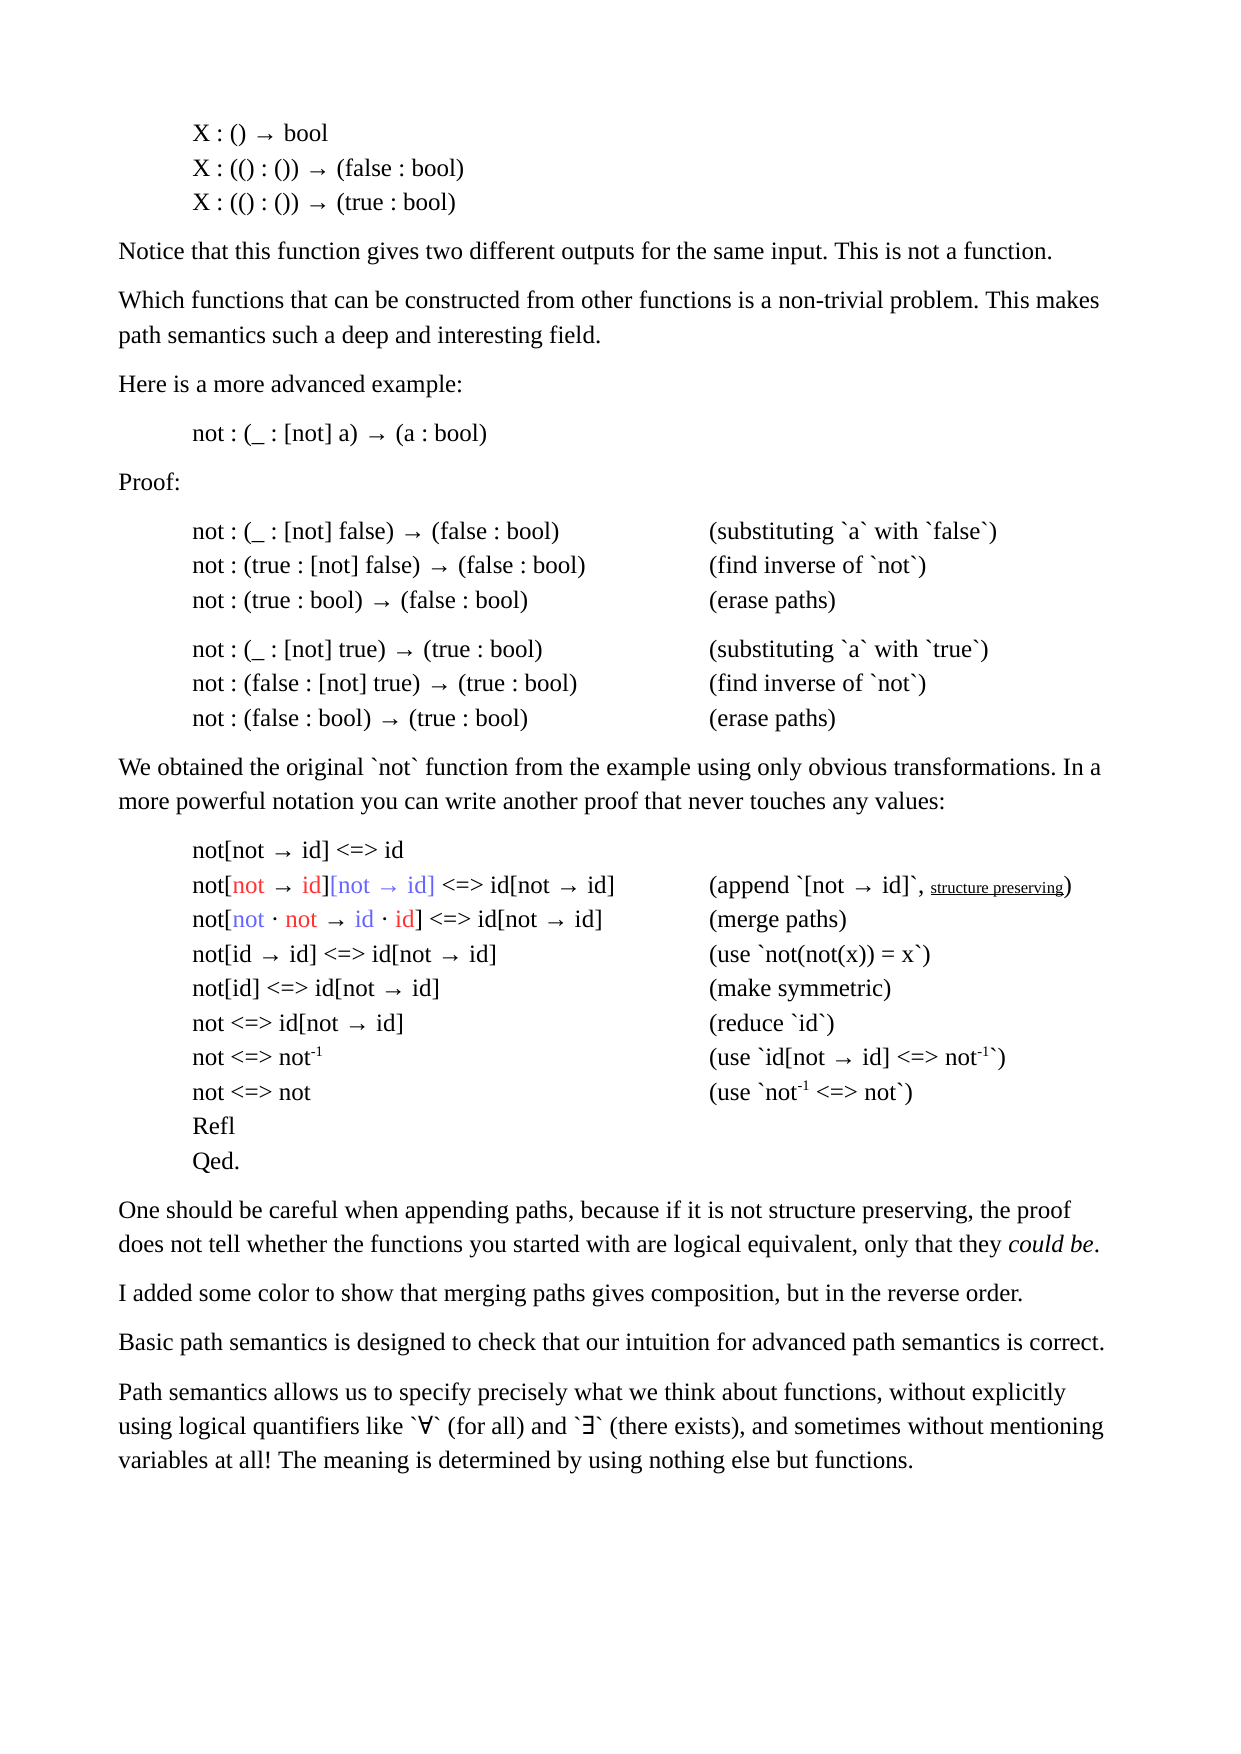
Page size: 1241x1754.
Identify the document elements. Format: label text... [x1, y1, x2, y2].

text not : (_ : [not] a) → (a : bool) [118, 418, 1122, 447]
text not[not → id] <=> id not[not → id][not → id] <=> id[not → id] (append `[not → id]`, structure preserving) not[not · not → id · id] <=> id[not → id] (merge paths) not[id → id] <=> id[not → id] (use `not(not(x)) = x`) not[id] <=> id[not → id] (make symmetric) not <=> id[not → id] (reduce `id`) not <=> not-1 (use `id[not → id] <=> not-1`) not <=> not (use `not-1 <=> not`) Refl Qed. [118, 836, 1122, 1174]
text X : () → bool X : (() : ()) → (false : bool) X : (() : ()) → (true : bool) [118, 118, 1122, 216]
text We obtained the original `not` function from the example using only obvious transformations. In a more powerful notation you can write another proof that never touches any values: [118, 752, 1122, 815]
text Which functions that can be constructed from other functions is a non-trivial problem. This makes path semantics such a deep and interesting field. [118, 285, 1122, 348]
text Basic path semantics is designed to check that our intuition for advanced path semantics is correct. [118, 1327, 1122, 1356]
text Path semantics allows us to specify precisely what we think about functions, without explicitly using logical quantifiers like `∀` (for all) and `∃` (there exists), and sometimes without mentioning variables at all! The meaning is determined by using nothing else but functions. [118, 1377, 1122, 1474]
text Proof: [118, 467, 1122, 496]
text Notice that this function gives two different outputs for the same input. This is not a function. [118, 236, 1122, 265]
text not : (_ : [not] true) → (true : bool) (substituting `a` with `true`) not : (false : [not] true) → (true : bool) (find inverse of `not`) not : (false : bool) → (true : bool) (erase paths) [118, 634, 1122, 732]
text I added some color to show that merging paths gives composition, but in the reverse order. [118, 1278, 1122, 1307]
text Here is a more advanced example: [118, 369, 1122, 397]
text One should be careful when appending paths, because if it is not structure preserving, the proof does not tell whether the functions you started with are logical equivalent, only that they could be. [118, 1195, 1122, 1258]
text not : (_ : [not] false) → (false : bool) (substituting `a` with `false`) not : (true : [not] false) → (false : bool) (find inverse of `not`) not : (true : bool) → (false : bool) (erase paths) [118, 516, 1122, 614]
